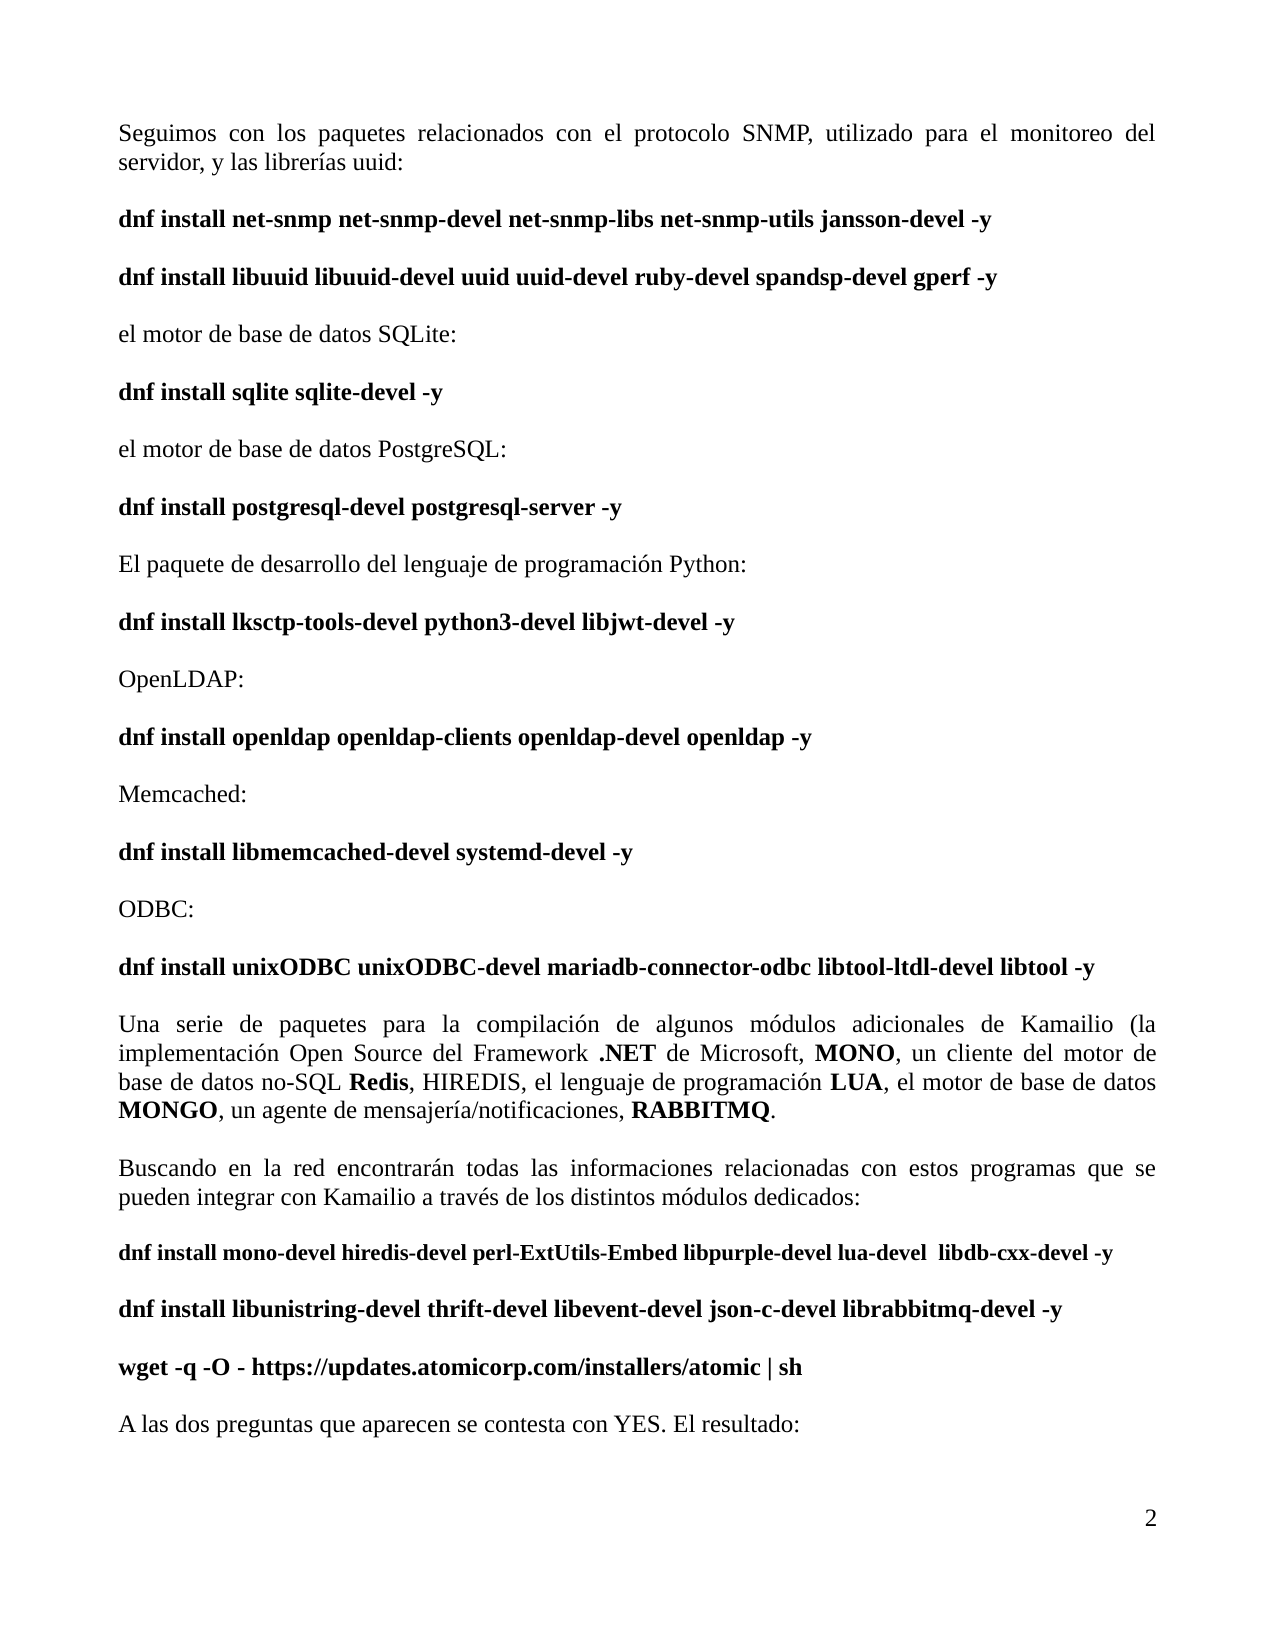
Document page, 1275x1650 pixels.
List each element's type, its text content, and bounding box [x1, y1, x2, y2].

text dnf install net-snmp net-snmp-devel net-snmp-libs net-snmp-utils jansson-devel -y [118, 204, 1157, 233]
text dnf install unixODBC unixODBC-devel mariadb-connector-odbc libtool-ltdl-devel libtool -y [118, 952, 1157, 981]
text dnf install libuuid libuuid-devel uuid uuid-devel ruby-devel spandsp-devel gperf -y [118, 262, 1157, 291]
text Seguimos con los paquetes relacionados con el protocolo SNMP, utilizado para el monitoreo del servidor, y las librerías uuid: [118, 118, 1157, 176]
text dnf install postgresql-devel postgresql-server -y [118, 492, 1157, 521]
text wget -q -O - https://updates.atomicorp.com/installers/atomic | sh [118, 1352, 1157, 1381]
text Memcached: [118, 779, 1157, 808]
text el motor de base de datos PostgreSQL: [118, 434, 1157, 463]
text Una serie de paquetes para la compilación de algunos módulos adicionales de Kamailio (la implementación Open Source del Framework .NET de Microsoft, MONO, un cliente del motor de base de datos no-SQL Redis, HIREDIS, el lenguaje de programación LUA, el motor de base de datos MONGO, un agente de mensajería/notificaciones, RABBITMQ. [118, 1009, 1157, 1124]
text dnf install mono-devel hiredis-devel perl-ExtUtils-Embed libpurple-devel lua-devel libdb-cxx-devel -y [118, 1239, 1157, 1266]
text dnf install sqlite sqlite-devel -y [118, 377, 1157, 406]
text El paquete de desarrollo del lenguaje de programación Python: [118, 549, 1157, 578]
text A las dos preguntas que aparecen se contesta con YES. El resultado: [118, 1409, 1157, 1438]
text dnf install libunistring-devel thrift-devel libevent-devel json-c-devel librabbitmq-devel -y [118, 1294, 1157, 1323]
text dnf install openldap openldap-clients openldap-devel openldap -y [118, 722, 1157, 751]
text el motor de base de datos SQLite: [118, 319, 1157, 348]
text Buscando en la red encontrarán todas las informaciones relacionadas con estos programas que se pueden integrar con Kamailio a través de los distintos módulos dedicados: [118, 1153, 1157, 1211]
text ODBC: [118, 894, 1157, 923]
text OpenLDAP: [118, 664, 1157, 693]
text dnf install libmemcached-devel systemd-devel -y [118, 837, 1157, 866]
text dnf install lksctp-tools-devel python3-devel libjwt-devel -y [118, 607, 1157, 636]
